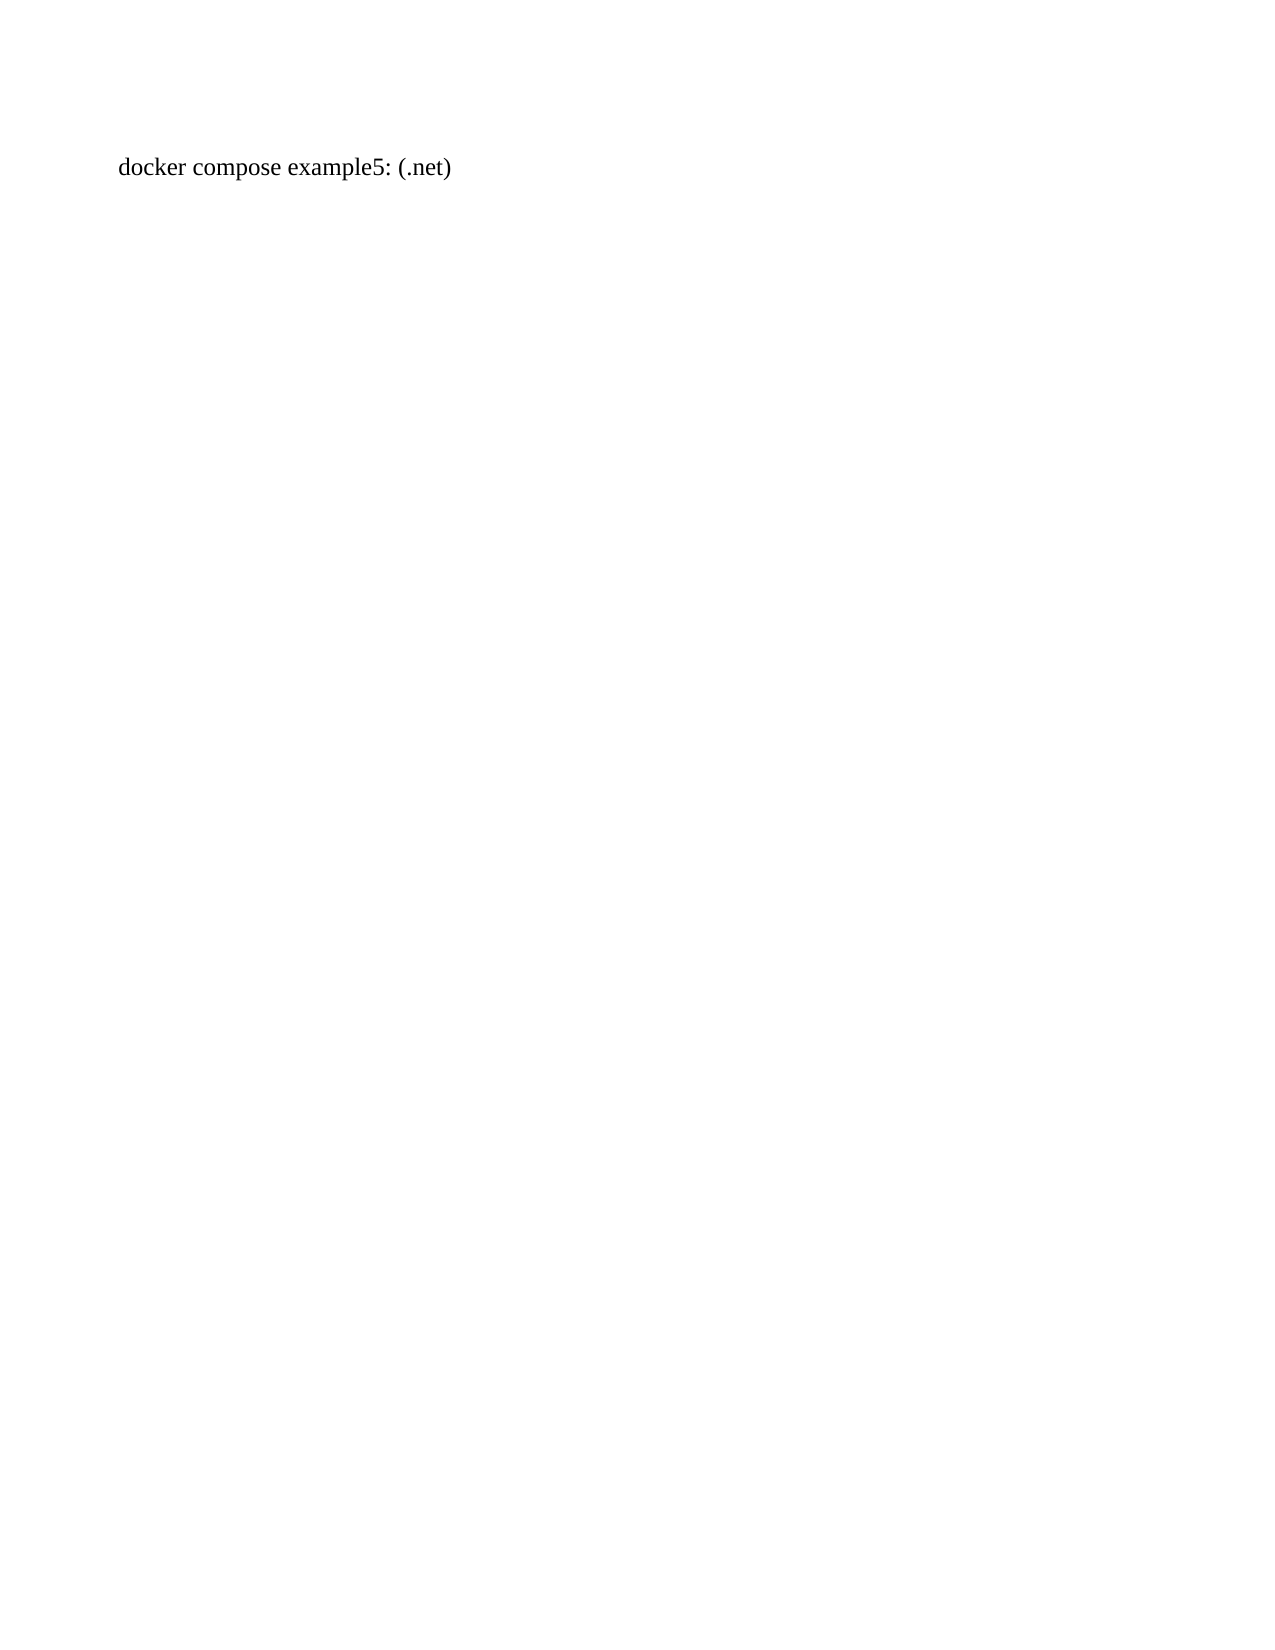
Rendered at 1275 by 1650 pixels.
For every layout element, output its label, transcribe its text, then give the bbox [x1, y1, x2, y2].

text docker compose example5: (.net) [118, 152, 1157, 180]
